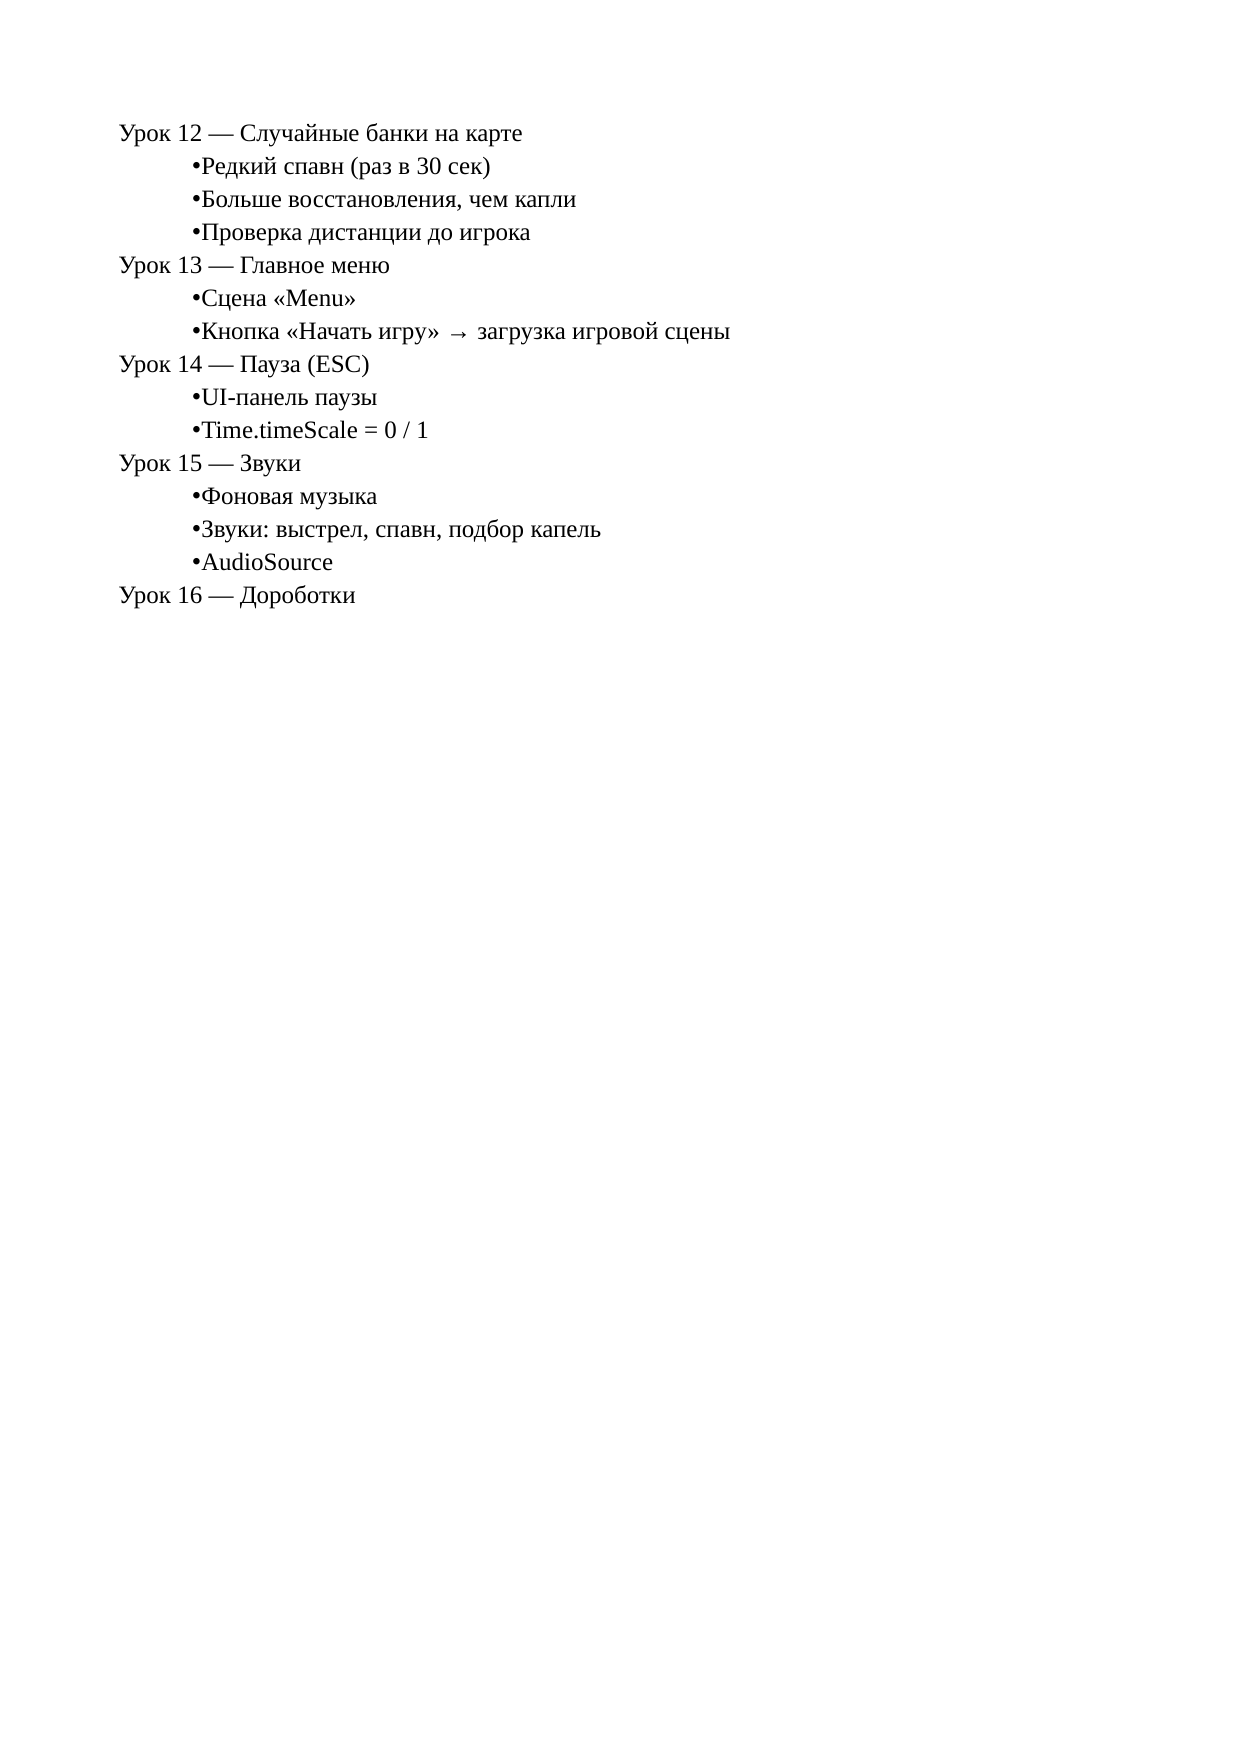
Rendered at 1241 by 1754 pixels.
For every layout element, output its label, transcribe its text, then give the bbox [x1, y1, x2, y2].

subtitle Урок 14 — Пауза (ESC) [118, 349, 1122, 378]
list Звуки: выстрел, спавн, подбор капель [118, 514, 1122, 543]
subtitle Урок 15 — Звуки [118, 448, 1122, 477]
list AudioSource [118, 547, 1122, 576]
list Проверка дистанции до игрока [118, 217, 1122, 246]
subtitle Урок 16 — Дороботки [118, 580, 1122, 609]
list Кнопка «Начать игру» → загрузка игровой сцены [118, 316, 1122, 345]
subtitle Урок 12 — Случайные банки на карте [118, 118, 1122, 147]
list UI-панель паузы [118, 382, 1122, 411]
list Time.timeScale = 0 / 1 [118, 415, 1122, 444]
list Больше восстановления, чем капли [118, 184, 1122, 213]
list Фоновая музыка [118, 481, 1122, 510]
subtitle Урок 13 — Главное меню [118, 250, 1122, 279]
list Сцена «Menu» [118, 283, 1122, 312]
list Редкий спавн (раз в 30 сек) [118, 151, 1122, 180]
